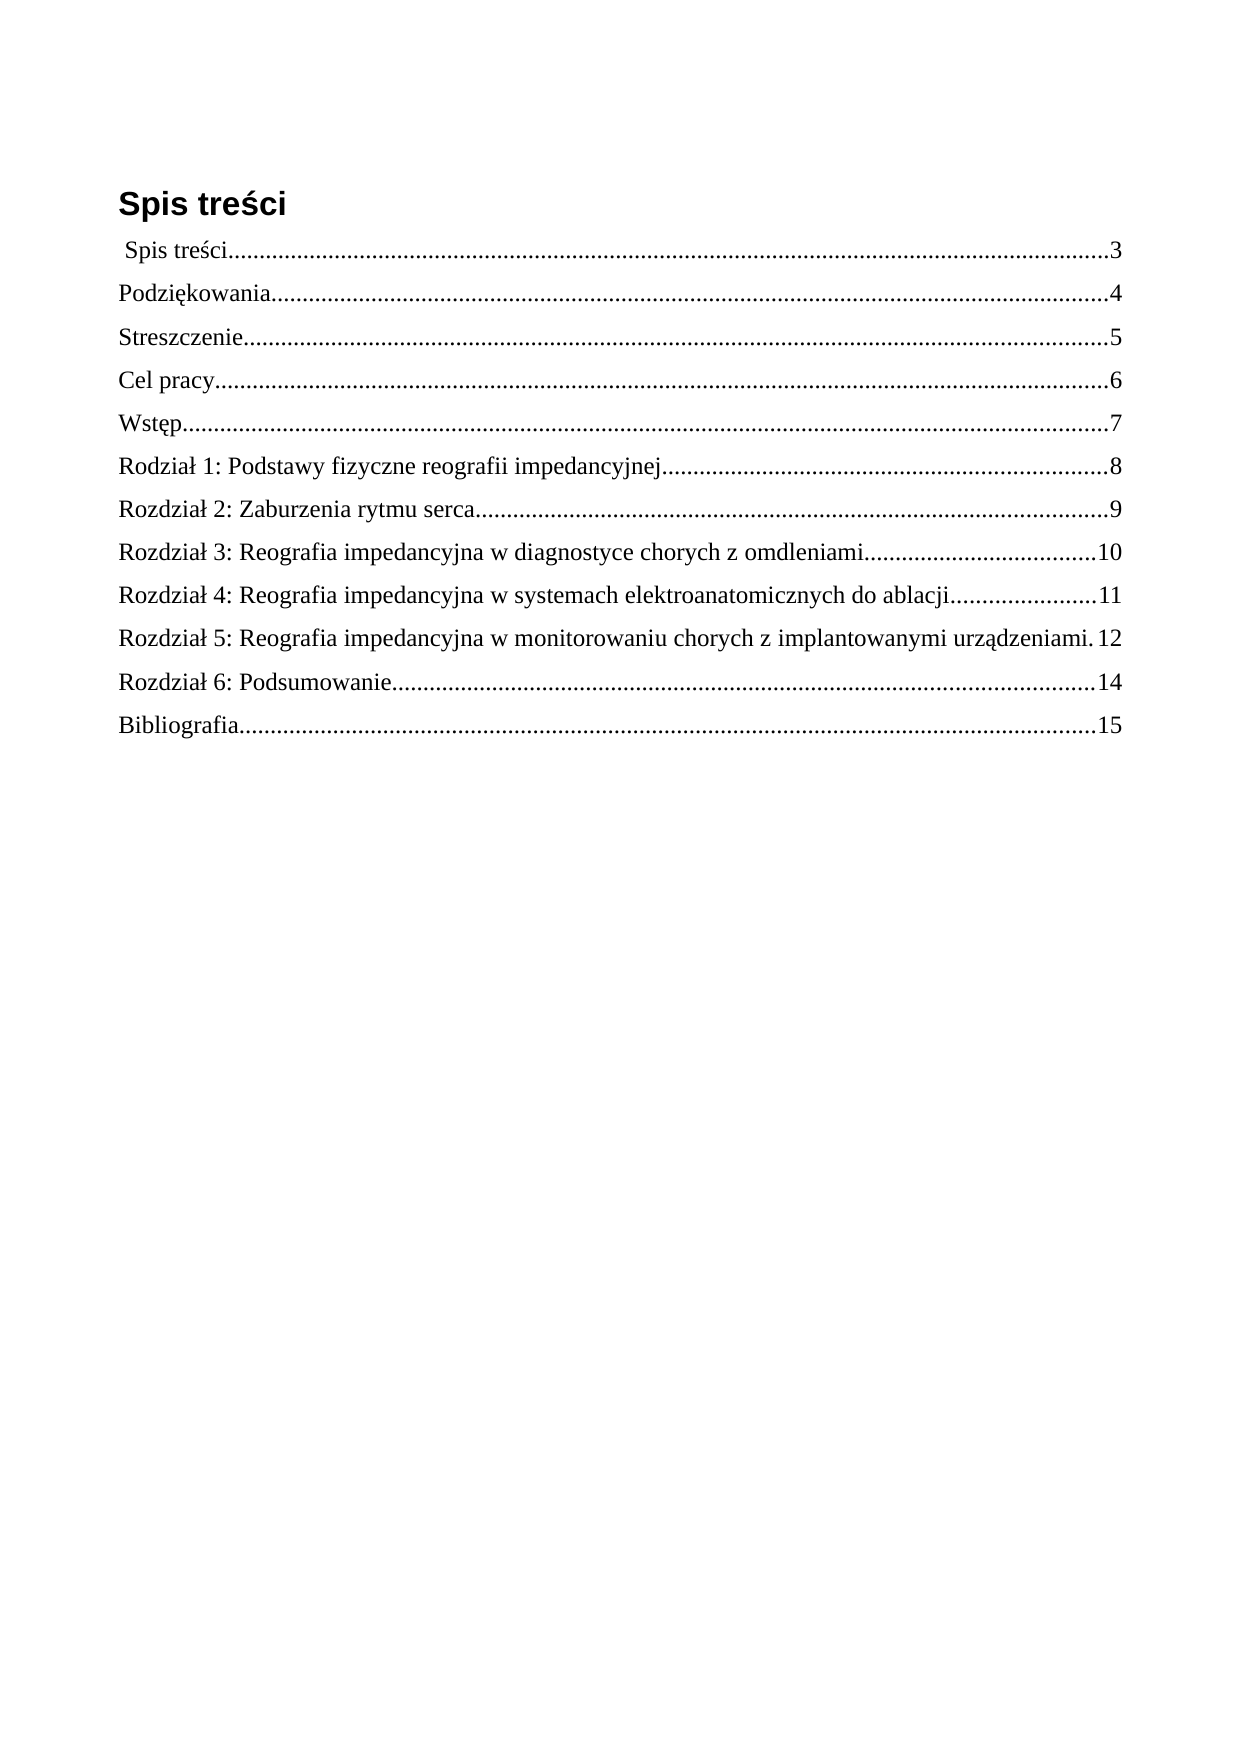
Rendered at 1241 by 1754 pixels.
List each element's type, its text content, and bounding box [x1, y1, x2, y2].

subtitle Spis treści [118, 184, 1122, 223]
text Cel pracy 6 [118, 365, 1122, 393]
text Rozdział 5: Reografia impedancyjna w monitorowaniu chorych z implantowanymi urządzeniami 12 [118, 623, 1122, 652]
text Rozdział 4: Reografia impedancyjna w systemach elektroanatomicznych do ablacji 11 [118, 580, 1122, 609]
text Podziękowania 4 [118, 278, 1122, 307]
text Bibliografia 15 [118, 710, 1122, 738]
text Rozdział 2: Zaburzenia rytmu serca 9 [118, 494, 1122, 523]
text Rozdział 3: Reografia impedancyjna w diagnostyce chorych z omdleniami. 10 [118, 537, 1122, 566]
text Wstęp 7 [118, 408, 1122, 437]
text Streszczenie 5 [118, 322, 1122, 350]
text Rozdział 6: Podsumowanie 14 [118, 667, 1122, 695]
text Spis treści 3 [118, 235, 1122, 264]
text Rodział 1: Podstawy fizyczne reografii impedancyjnej. 8 [118, 451, 1122, 480]
